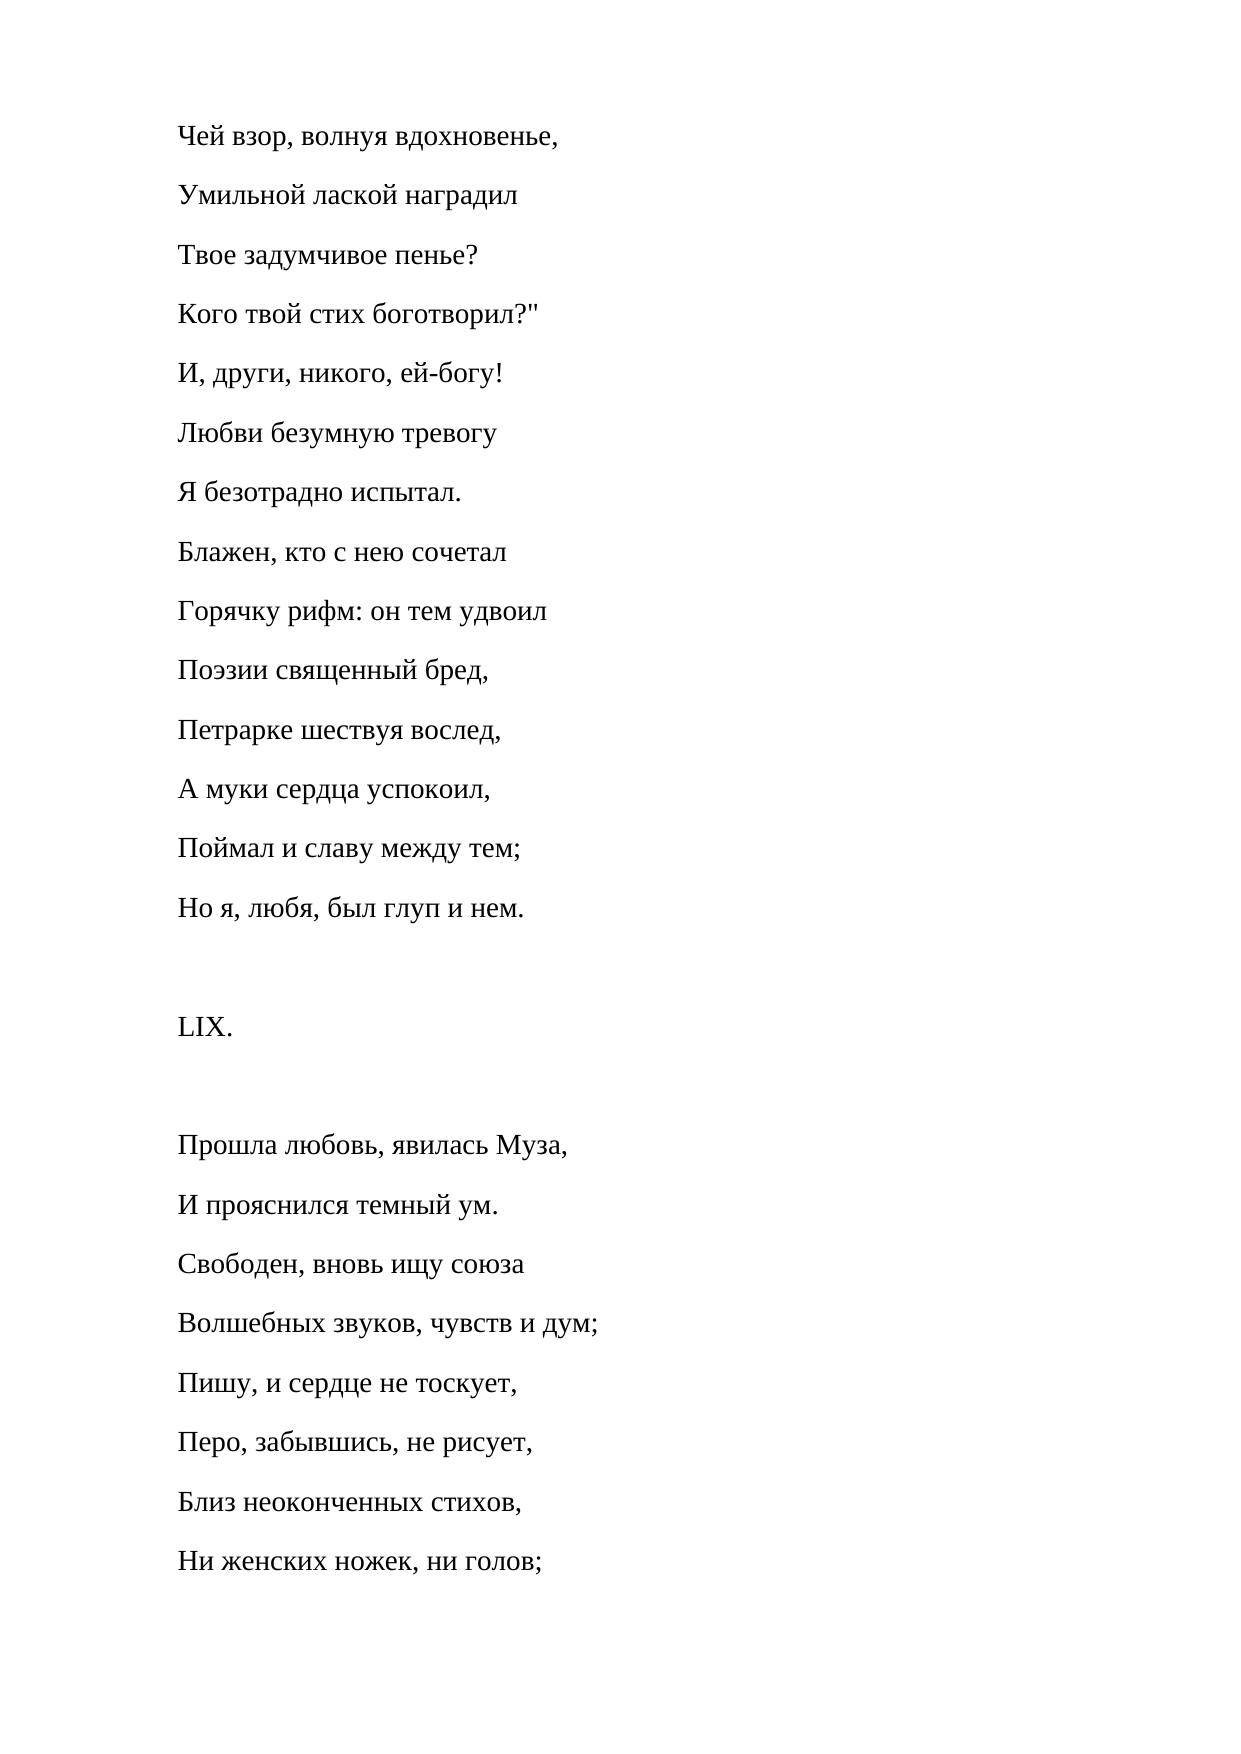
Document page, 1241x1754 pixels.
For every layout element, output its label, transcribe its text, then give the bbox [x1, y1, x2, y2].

text Свободен, вновь ищу союза [177, 1246, 1152, 1280]
text А муки сердца успокоил, [177, 771, 1152, 805]
text Я безотрадно испытал. [177, 474, 1152, 508]
text И прояснился темный ум. [177, 1187, 1152, 1220]
text Перо, забывшись, не рисует, [177, 1424, 1152, 1458]
text Блажен, кто с нею сочетал [177, 534, 1152, 567]
text Горячку рифм: он тем удвоил [177, 593, 1152, 627]
text Близ неоконченных стихов, [177, 1484, 1152, 1517]
text Ни женских ножек, ни голов; [177, 1543, 1152, 1577]
text Прошла любовь, явилась Муза, [177, 1127, 1152, 1161]
text Поэзии священный бред, [177, 652, 1152, 686]
text Умильной лаской наградил [177, 177, 1152, 211]
text Волшебных звуков, чувств и дум; [177, 1306, 1152, 1339]
text Поймал и славу между тем; [177, 831, 1152, 864]
text Пишу, и сердце не тоскует, [177, 1365, 1152, 1398]
text LIX. [177, 1009, 1152, 1042]
text И, други, никого, ей-богу! [177, 356, 1152, 389]
text Чей взор, волнуя вдохновенье, [177, 118, 1152, 152]
text Петрарке шествуя вослед, [177, 712, 1152, 745]
text Твое задумчивое пенье? [177, 237, 1152, 270]
text Кого твой стих боготворил?" [177, 296, 1152, 330]
text Но я, любя, был глуп и нем. [177, 890, 1152, 923]
text Любви безумную тревогу [177, 415, 1152, 448]
